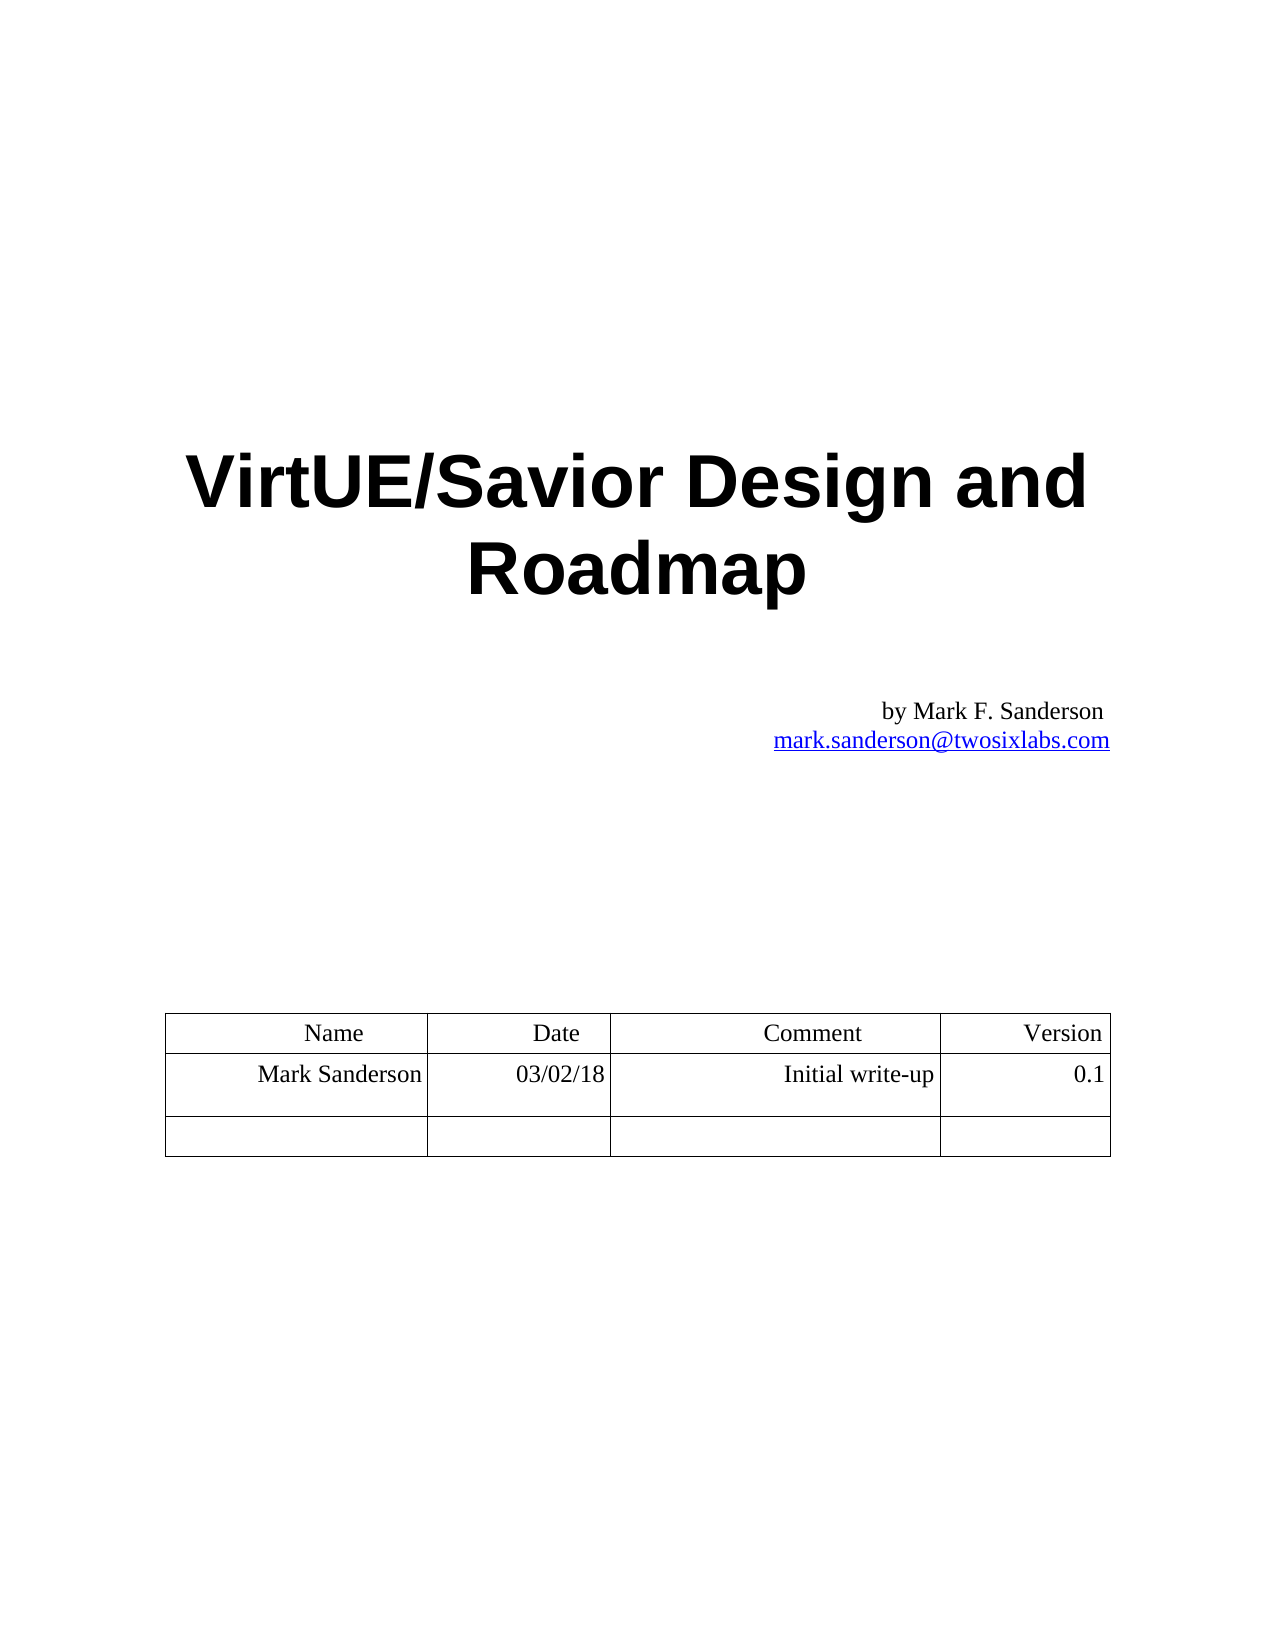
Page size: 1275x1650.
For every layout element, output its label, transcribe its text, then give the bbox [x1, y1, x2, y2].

table_header Name [166, 1014, 427, 1053]
table_cell [611, 1117, 940, 1156]
table_header Comment [611, 1014, 940, 1053]
table_cell Mark Sanderson [166, 1054, 427, 1116]
text VirtUE/Savior Design and Roadmap [165, 437, 1110, 610]
table_cell [428, 1117, 610, 1156]
table_header Date [428, 1014, 610, 1053]
text mark.sanderson@twosixlabs.com [165, 725, 1110, 754]
table_cell 0.1 [941, 1054, 1110, 1116]
table_header Version [941, 1014, 1110, 1053]
table_cell Initial write-up [611, 1054, 940, 1116]
table_cell 03/02/18 [428, 1054, 610, 1116]
table_cell [941, 1117, 1110, 1156]
text by Mark F. Sanderson [165, 696, 1110, 725]
table_cell [166, 1117, 427, 1156]
